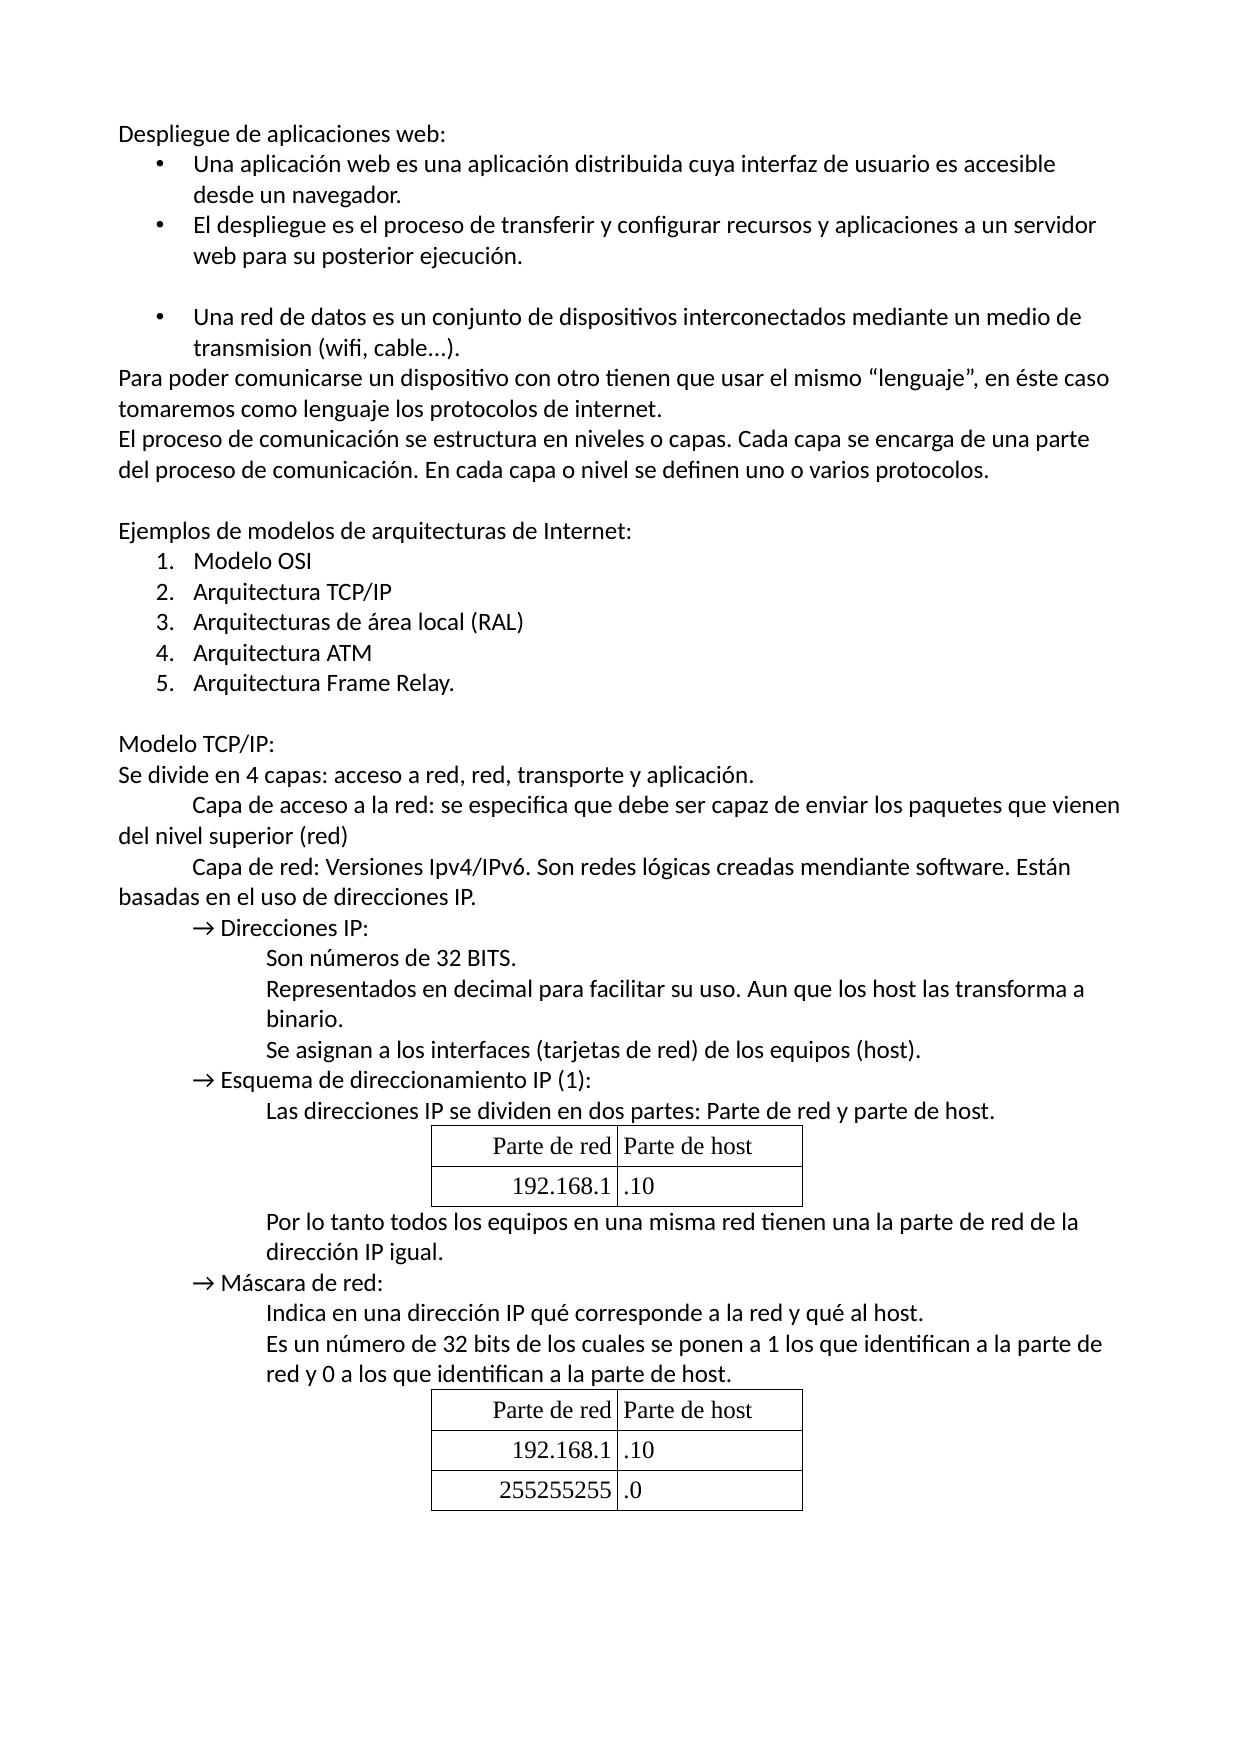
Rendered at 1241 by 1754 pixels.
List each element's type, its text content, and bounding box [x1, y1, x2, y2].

list Arquitectura Frame Relay. [156, 667, 1122, 698]
table_header Parte de red [432, 1126, 617, 1166]
text Se divide en 4 capas: acceso a red, red, transporte y aplicación. [118, 759, 1122, 789]
table_cell 192.168.1 [432, 1167, 617, 1206]
text Por lo tanto todos los equipos en una misma red tienen una la parte de red de la dirección IP igual. [118, 1206, 1122, 1267]
text → Direcciones IP: [118, 912, 1122, 942]
text El proceso de comunicación se estructura en niveles o capas. Cada capa se encarga de una parte del proceso de comunicación. En cada capa o nivel se definen uno o varios protocolos. [118, 423, 1122, 484]
text → Esquema de direccionamiento IP (1): [118, 1064, 1122, 1095]
table_cell 255255255 [432, 1471, 617, 1510]
text Capa de acceso a la red: se especifica que debe ser capaz de enviar los paquetes que vienen del nivel superior (red) [118, 789, 1122, 851]
table_cell .0 [618, 1471, 802, 1510]
list El despliegue es el proceso de transferir y configurar recursos y aplicaciones a un servidor web para su posterior ejecución. [156, 210, 1122, 271]
text Indica en una dirección IP qué corresponde a la red y qué al host. [118, 1298, 1122, 1328]
list Arquitectura TCP/IP [156, 576, 1122, 606]
list Modelo OSI [156, 545, 1122, 576]
text Se asignan a los interfaces (tarjetas de red) de los equipos (host). [118, 1034, 1122, 1064]
table_header Parte de host [618, 1390, 802, 1429]
list Una aplicación web es una aplicación distribuida cuya interfaz de usuario es accesible desde un navegador. [156, 149, 1122, 210]
text Representados en decimal para facilitar su uso. Aun que los host las transforma a binario. [118, 973, 1122, 1034]
table_cell .10 [618, 1431, 802, 1470]
text Modelo TCP/IP: [118, 728, 1122, 759]
text Despliegue de aplicaciones web: [118, 118, 1122, 149]
list Arquitectura ATM [156, 637, 1122, 667]
text → Máscara de red: [118, 1267, 1122, 1298]
list Una red de datos es un conjunto de dispositivos interconectados mediante un medio de transmision (wifi, cable...). [156, 301, 1122, 362]
text Para poder comunicarse un dispositivo con otro tienen que usar el mismo “lenguaje”, en éste caso tomaremos como lenguaje los protocolos de internet. [118, 362, 1122, 423]
text Es un número de 32 bits de los cuales se ponen a 1 los que identifican a la parte de red y 0 a los que identifican a la parte de host. [118, 1328, 1122, 1389]
table_header Parte de red [432, 1390, 617, 1429]
text Son números de 32 BITS. [118, 942, 1122, 973]
text Las direcciones IP se dividen en dos partes: Parte de red y parte de host. [118, 1095, 1122, 1125]
table_cell .10 [618, 1167, 802, 1206]
text Capa de red: Versiones Ipv4/IPv6. Son redes lógicas creadas mendiante software. Están basadas en el uso de direcciones IP. [118, 851, 1122, 912]
table_cell 192.168.1 [432, 1431, 617, 1470]
text Ejemplos de modelos de arquitecturas de Internet: [118, 515, 1122, 545]
list Arquitecturas de área local (RAL) [156, 606, 1122, 637]
table_header Parte de host [618, 1126, 802, 1166]
